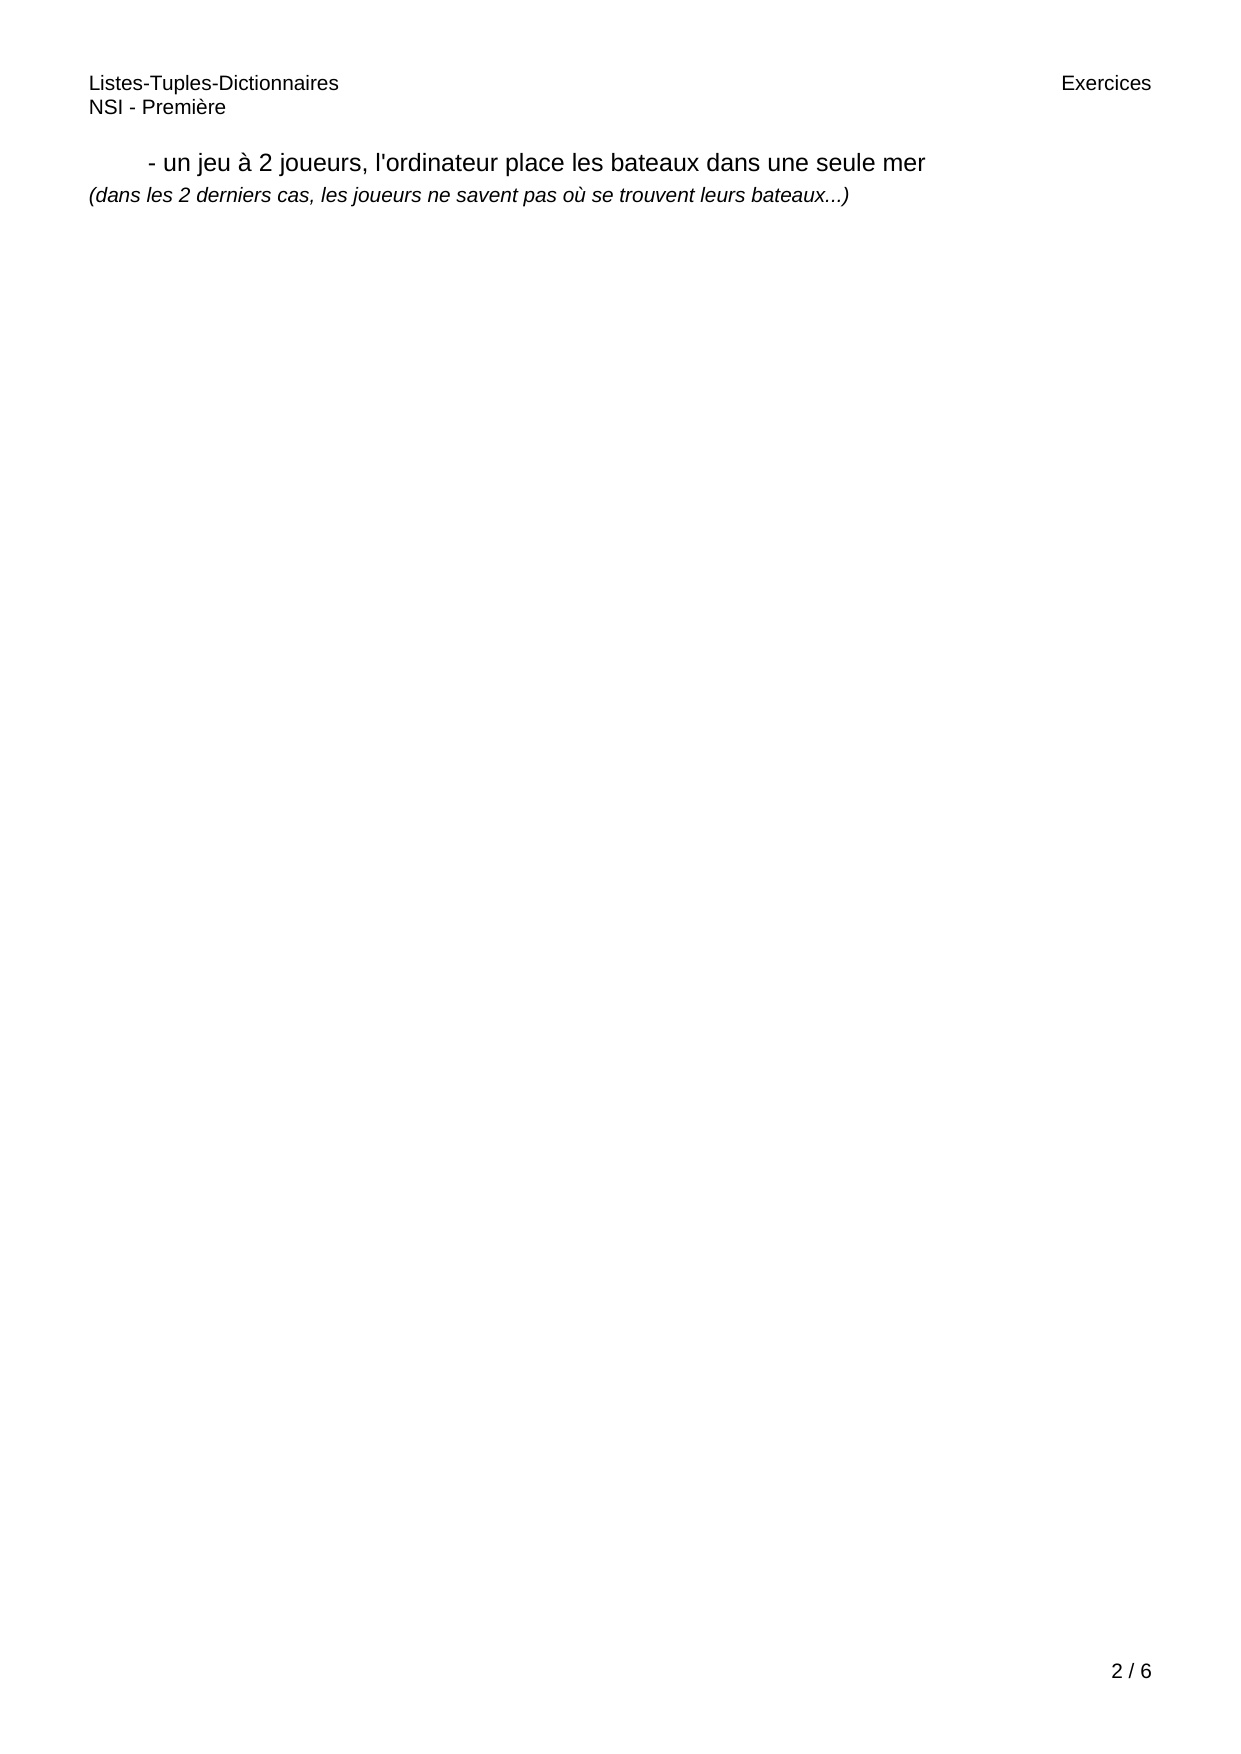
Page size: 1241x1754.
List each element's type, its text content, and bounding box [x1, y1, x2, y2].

text - un jeu à 2 joueurs, l'ordinateur place les bateaux dans une seule mer [148, 148, 1152, 177]
text (dans les 2 derniers cas, les joueurs ne savent pas où se trouvent leurs bateaux...) [88, 183, 1152, 207]
